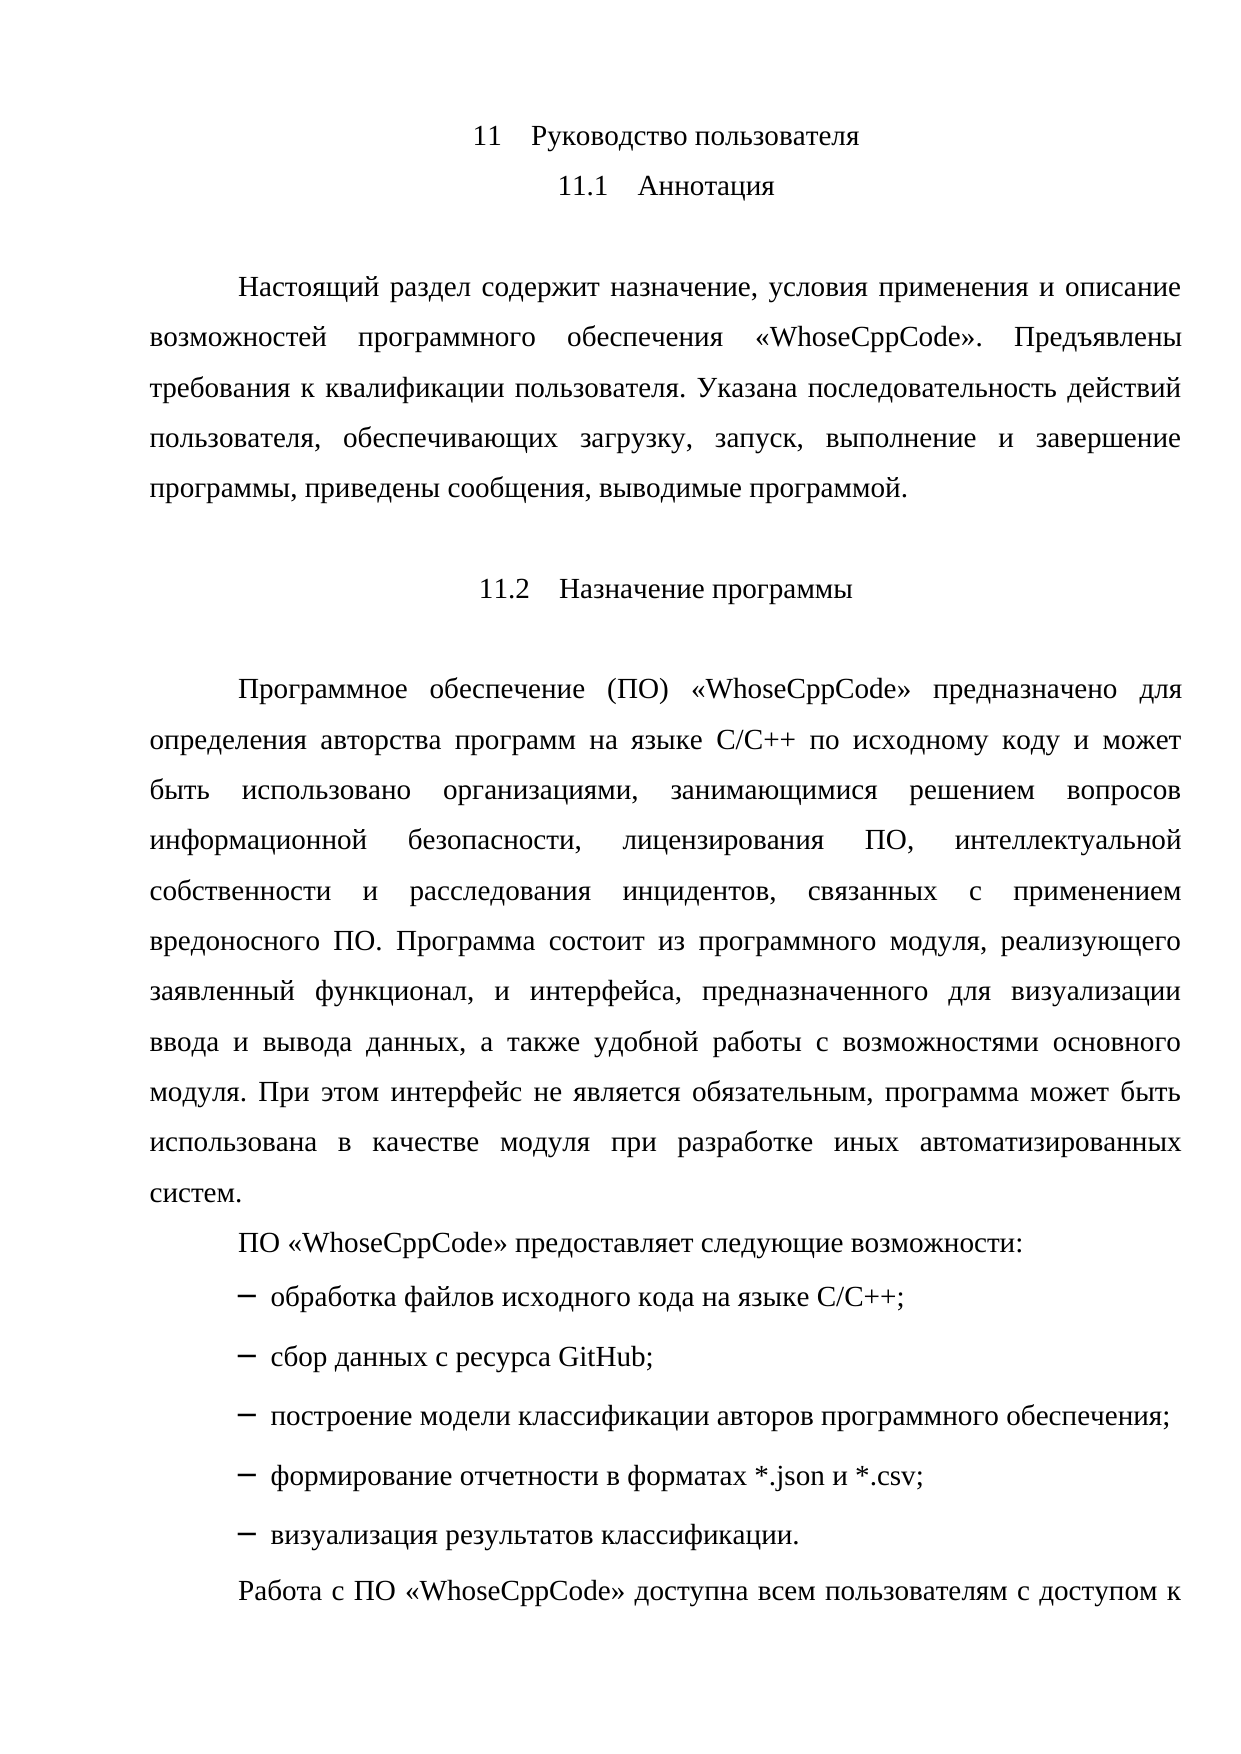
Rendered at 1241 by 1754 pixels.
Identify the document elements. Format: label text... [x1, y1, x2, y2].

text ПО «WhoseCppCode» предоставляет следующие возможности: [149, 1225, 1182, 1258]
text 11 Руководство пользователя [149, 118, 1182, 152]
text Программное обеспечение (ПО) «WhoseCppCode» предназначено для определения авторства программ на языке С/С++ по исходному коду и может быть использовано организациями, занимающимися решением вопросов информационной безопасности, лицензирования ПО, интеллектуальной собственности и расследования инцидентов, связанных с применением вредоносного ПО. Программа состоит из программного модуля, реализующего заявленный функционал, и интерфейса, предназначенного для визуализации ввода и вывода данных, а также удобной работы с возможностями основного модуля. При этом интерфейс не является обязательным, программа может быть использована в качестве модуля при разработке иных автоматизированных систем. [149, 672, 1182, 1208]
text Настоящий раздел содержит назначение, условия применения и описание возможностей программного обеспечения «WhoseCppCode». Предъявлены требования к квалификации пользователя. Указана последовательность действий пользователя, обеспечивающих загрузку, запуск, выполнение и завершение программы, приведены сообщения, выводимые программой. [149, 269, 1182, 504]
list формирование отчетности в форматах *.json и *.csv; [149, 1454, 1182, 1493]
list визуализация результатов классификации. [149, 1513, 1182, 1553]
list построение модели классификации авторов программного обеспечения; [149, 1394, 1182, 1434]
text Работа с ПО «WhoseCppCode» доступна всем пользователям с доступом к [149, 1573, 1182, 1606]
list сбор данных с ресурса GitHub; [149, 1335, 1182, 1374]
text 11.2 Назначение программы [149, 571, 1182, 604]
text 11.1 Аннотация [149, 168, 1182, 202]
list обработка файлов исходного кода на языке С/С++; [149, 1275, 1182, 1315]
